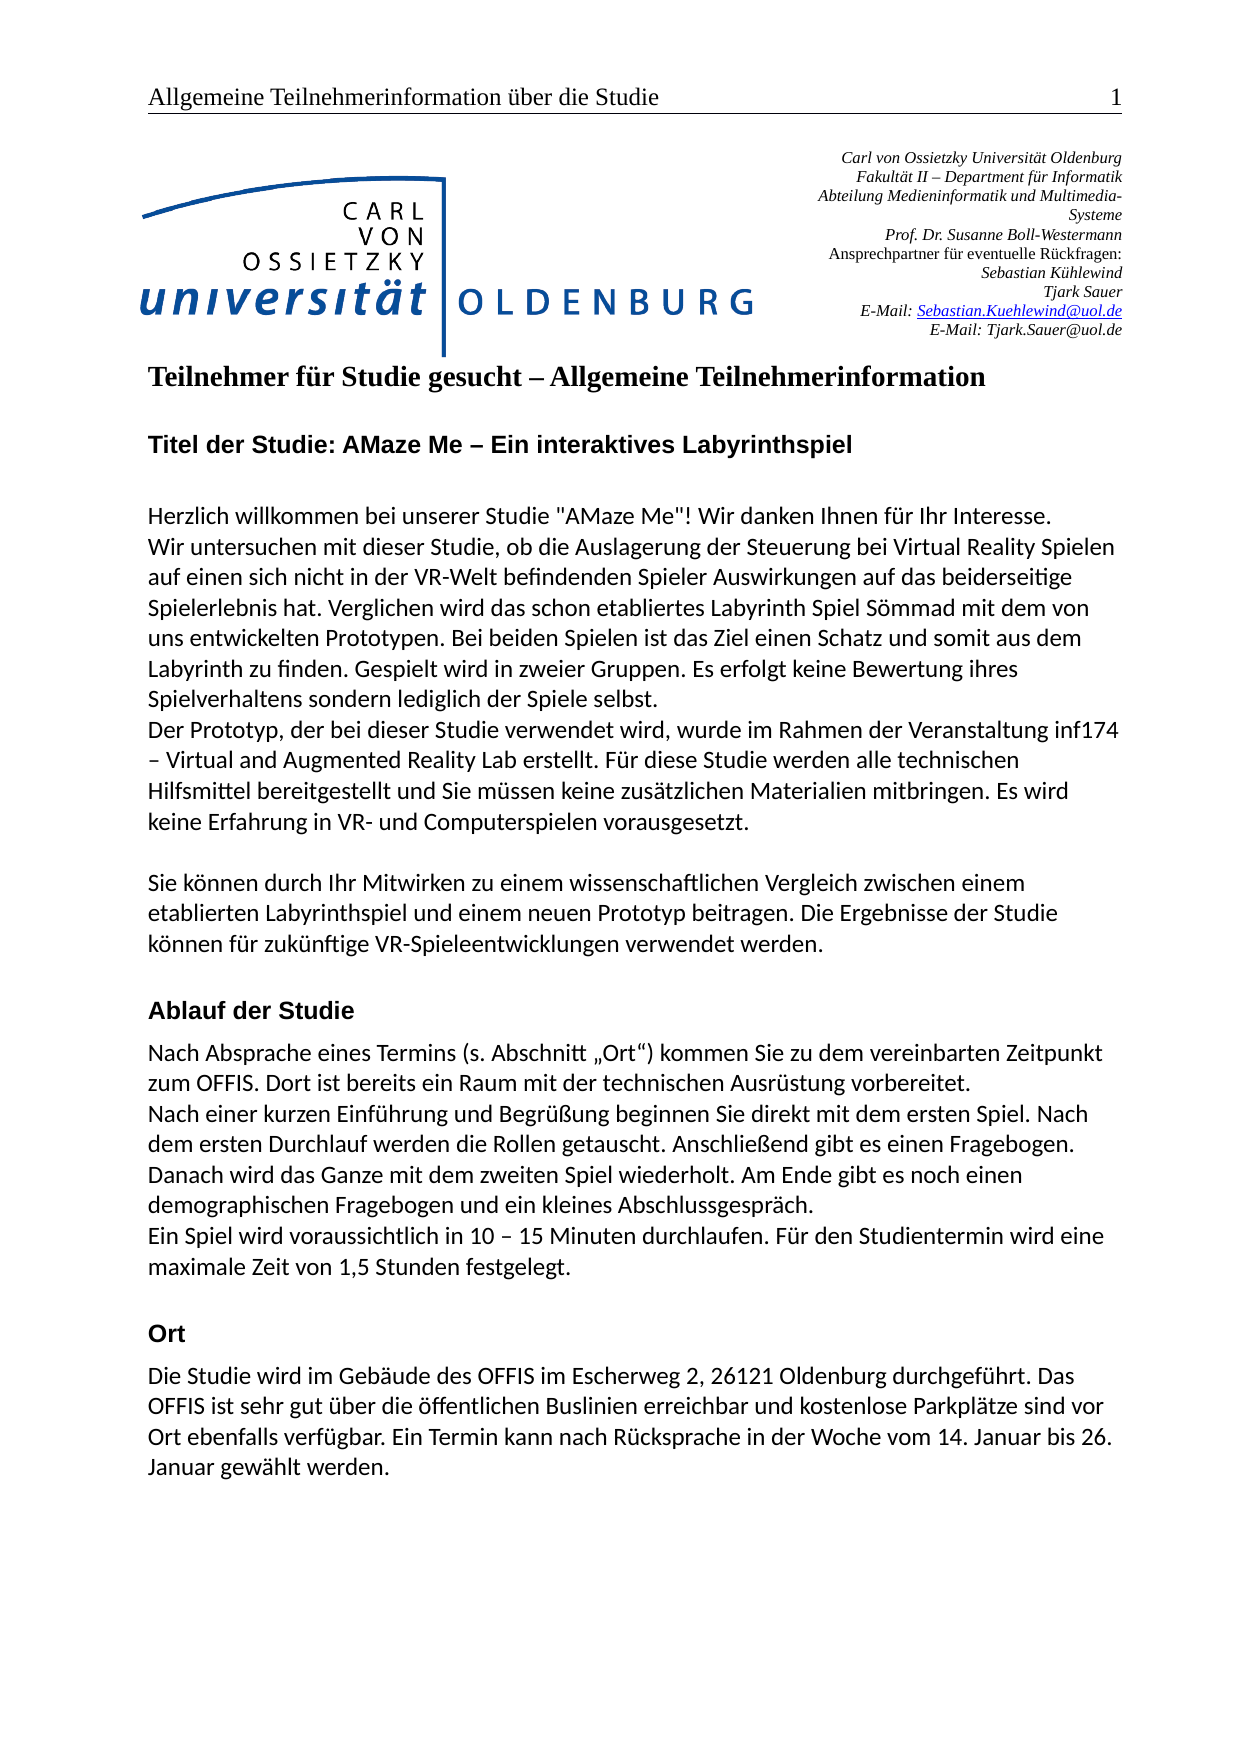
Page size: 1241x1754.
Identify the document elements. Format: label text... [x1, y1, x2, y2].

text Sie können durch Ihr Mitwirken zu einem wissenschaftlichen Vergleich zwischen einem etablierten Labyrinthspiel und einem neuen Prototyp beitragen. Die Ergebnisse der Studie können für zukünftige VR-Spieleentwicklungen verwendet werden. [148, 867, 1122, 958]
text Nach Absprache eines Termins (s. Abschnitt „Ort“) kommen Sie zu dem vereinbarten Zeitpunkt zum OFFIS. Dort ist bereits ein Raum mit der technischen Ausrüstung vorbereitet. [148, 1037, 1122, 1098]
table_header Carl von Ossietzky Universität Oldenburg Fakultät II – Department für Informatik Abteilung Medieninformatik und Multimedia-Systeme Prof. Dr. Susanne Boll-Westermann Ansprechpartner für eventuelle Rückfragen: Sebastian Kühlewind Tjark Sauer E-Mail: Sebastian.Kuehlewind@uol.de E-Mail: Tjark.Sauer@uol.de [753, 148, 1133, 359]
text Die Studie wird im Gebäude des OFFIS im Escherweg 2, 26121 Oldenburg durchgeführt. Das OFFIS ist sehr gut über die öffentlichen Buslinien erreichbar und kostenlose Parkplätze sind vor Ort ebenfalls verfügbar. Ein Termin kann nach Rücksprache in der Woche vom 14. Januar bis 26. Januar gewählt werden. [148, 1360, 1122, 1482]
text Danach wird das Ganze mit dem zweiten Spiel wiederholt. Am Ende gibt es noch einen demographischen Fragebogen und ein kleines Abschlussgespräch. [148, 1159, 1122, 1220]
table_header [136, 148, 753, 169]
picture [136, 169, 755, 360]
subtitle Teilnehmer für Studie gesucht – Allgemeine Teilnehmerinformation [148, 359, 1122, 393]
text Der Prototyp, der bei dieser Studie verwendet wird, wurde im Rahmen der Veranstaltung inf174 – Virtual and Augmented Reality Lab erstellt. Für diese Studie werden alle technischen Hilfsmittel bereitgestellt und Sie müssen keine zusätzlichen Materialien mitbringen. Es wird keine Erfahrung in VR- und Computerspielen vorausgesetzt. [148, 714, 1122, 836]
text Nach einer kurzen Einführung und Begrüßung beginnen Sie direkt mit dem ersten Spiel. Nach dem ersten Durchlauf werden die Rollen getauscht. Anschließend gibt es einen Fragebogen. [148, 1098, 1122, 1159]
text Herzlich willkommen bei unserer Studie "AMaze Me"! Wir danken Ihnen für Ihr Interesse. [148, 501, 1122, 531]
text Ein Spiel wird voraussichtlich in 10 – 15 Minuten durchlaufen. Für den Studientermin wird eine maximale Zeit von 1,5 Stunden festgelegt. [148, 1220, 1122, 1281]
text Wir untersuchen mit dieser Studie, ob die Auslagerung der Steuerung bei Virtual Reality Spielen auf einen sich nicht in der VR-Welt befindenden Spieler Auswirkungen auf das beiderseitige Spielerlebnis hat. Verglichen wird das schon etabliertes Labyrinth Spiel Sömmad mit dem von uns entwickelten Prototypen. Bei beiden Spielen ist das Ziel einen Schatz und somit aus dem Labyrinth zu finden. Gespielt wird in zweier Gruppen. Es erfolgt keine Bewertung ihres Spielverhaltens sondern lediglich der Spiele selbst. [148, 531, 1122, 714]
subtitle Titel der Studie: AMaze Me – Ein interaktives Labyrinthspiel [148, 431, 1122, 459]
subtitle Ort [148, 1319, 1122, 1347]
subtitle Ablauf der Studie [148, 996, 1122, 1024]
